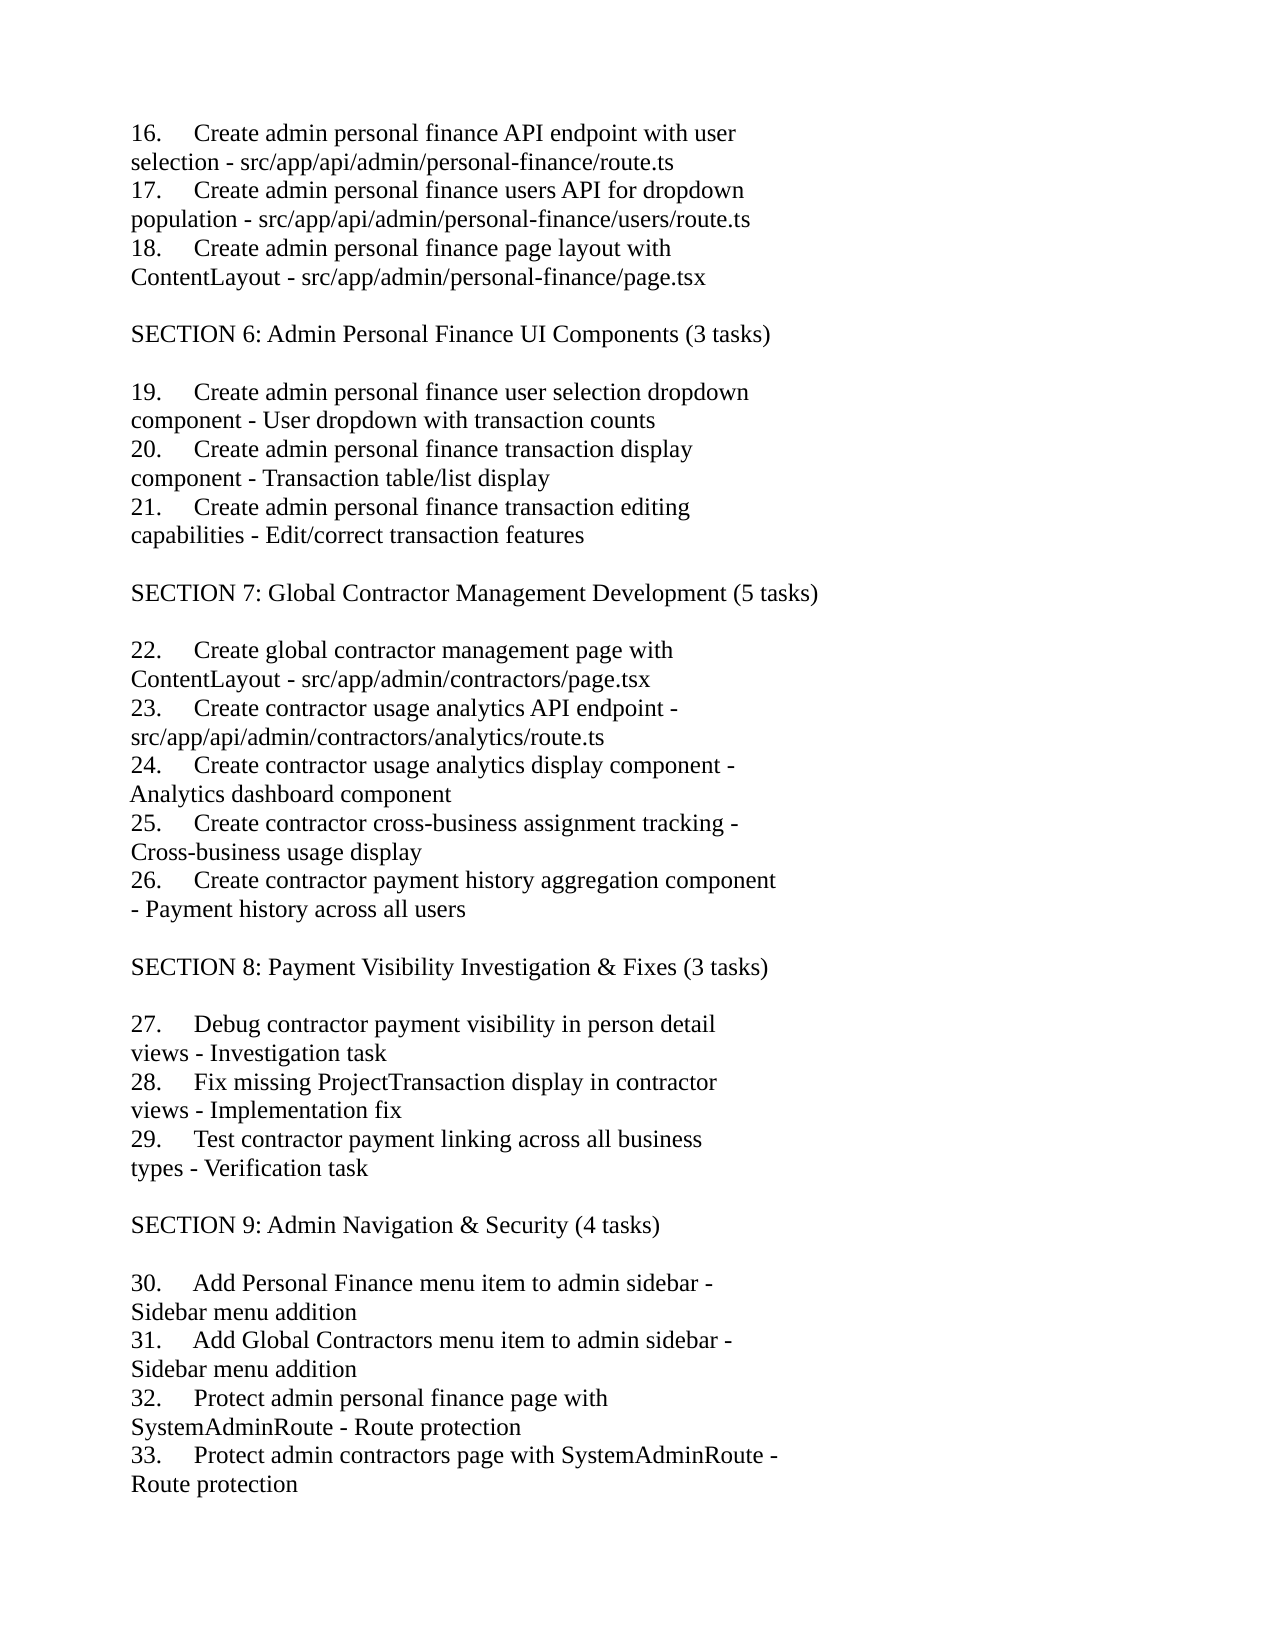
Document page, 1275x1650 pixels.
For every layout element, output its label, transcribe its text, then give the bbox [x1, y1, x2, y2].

text 33. ✅ Protect admin contractors page with SystemAdminRoute - [118, 1441, 1157, 1469]
text 16. ✅ Create admin personal finance API endpoint with user [118, 118, 1157, 147]
text types - Verification task [118, 1153, 1157, 1182]
text Sidebar menu addition [118, 1354, 1157, 1383]
text component - Transaction table/list display [118, 463, 1157, 492]
text ContentLayout - src/app/admin/personal-finance/page.tsx [118, 262, 1157, 291]
text 17. ✅ Create admin personal finance users API for dropdown [118, 176, 1157, 204]
text 18. ✅ Create admin personal finance page layout with [118, 233, 1157, 262]
text selection - src/app/api/admin/personal-finance/route.ts [118, 147, 1157, 176]
text 24. ✅ Create contractor usage analytics display component - [118, 751, 1157, 779]
text SECTION 6: Admin Personal Finance UI Components (3 tasks) [118, 319, 1157, 348]
text ContentLayout - src/app/admin/contractors/page.tsx [118, 664, 1157, 693]
text SECTION 9: Admin Navigation & Security (4 tasks) [118, 1211, 1157, 1239]
text capabilities - Edit/correct transaction features [118, 521, 1157, 549]
text 29. ✅ Test contractor payment linking across all business [118, 1124, 1157, 1153]
text 23. ✅ Create contractor usage analytics API endpoint - [118, 693, 1157, 722]
text 26. ✅ Create contractor payment history aggregation component [118, 866, 1157, 894]
text SystemAdminRoute - Route protection [118, 1412, 1157, 1441]
text 28. ✅ Fix missing ProjectTransaction display in contractor [118, 1067, 1157, 1096]
text SECTION 7: Global Contractor Management Development (5 tasks) [118, 578, 1157, 607]
text 32. ✅ Protect admin personal finance page with [118, 1383, 1157, 1412]
text 30. ✅ Add Personal Finance menu item to admin sidebar - [118, 1268, 1157, 1297]
text Route protection [118, 1469, 1157, 1498]
text population - src/app/api/admin/personal-finance/users/route.ts [118, 204, 1157, 233]
text Analytics dashboard component [118, 779, 1157, 808]
text 19. ✅ Create admin personal finance user selection dropdown [118, 377, 1157, 406]
text 22. ✅ Create global contractor management page with [118, 636, 1157, 664]
text 31. ✅ Add Global Contractors menu item to admin sidebar - [118, 1326, 1157, 1354]
text Cross-business usage display [118, 837, 1157, 866]
text src/app/api/admin/contractors/analytics/route.ts [118, 722, 1157, 751]
text 21. ✅ Create admin personal finance transaction editing [118, 492, 1157, 521]
text 20. ✅ Create admin personal finance transaction display [118, 434, 1157, 463]
text views - Investigation task [118, 1038, 1157, 1067]
text Sidebar menu addition [118, 1297, 1157, 1326]
text component - User dropdown with transaction counts [118, 406, 1157, 434]
text views - Implementation fix [118, 1096, 1157, 1124]
text 27. ✅ Debug contractor payment visibility in person detail [118, 1009, 1157, 1038]
text 25. ✅ Create contractor cross-business assignment tracking - [118, 808, 1157, 837]
text SECTION 8: Payment Visibility Investigation & Fixes (3 tasks) [118, 952, 1157, 981]
text - Payment history across all users [118, 894, 1157, 923]
